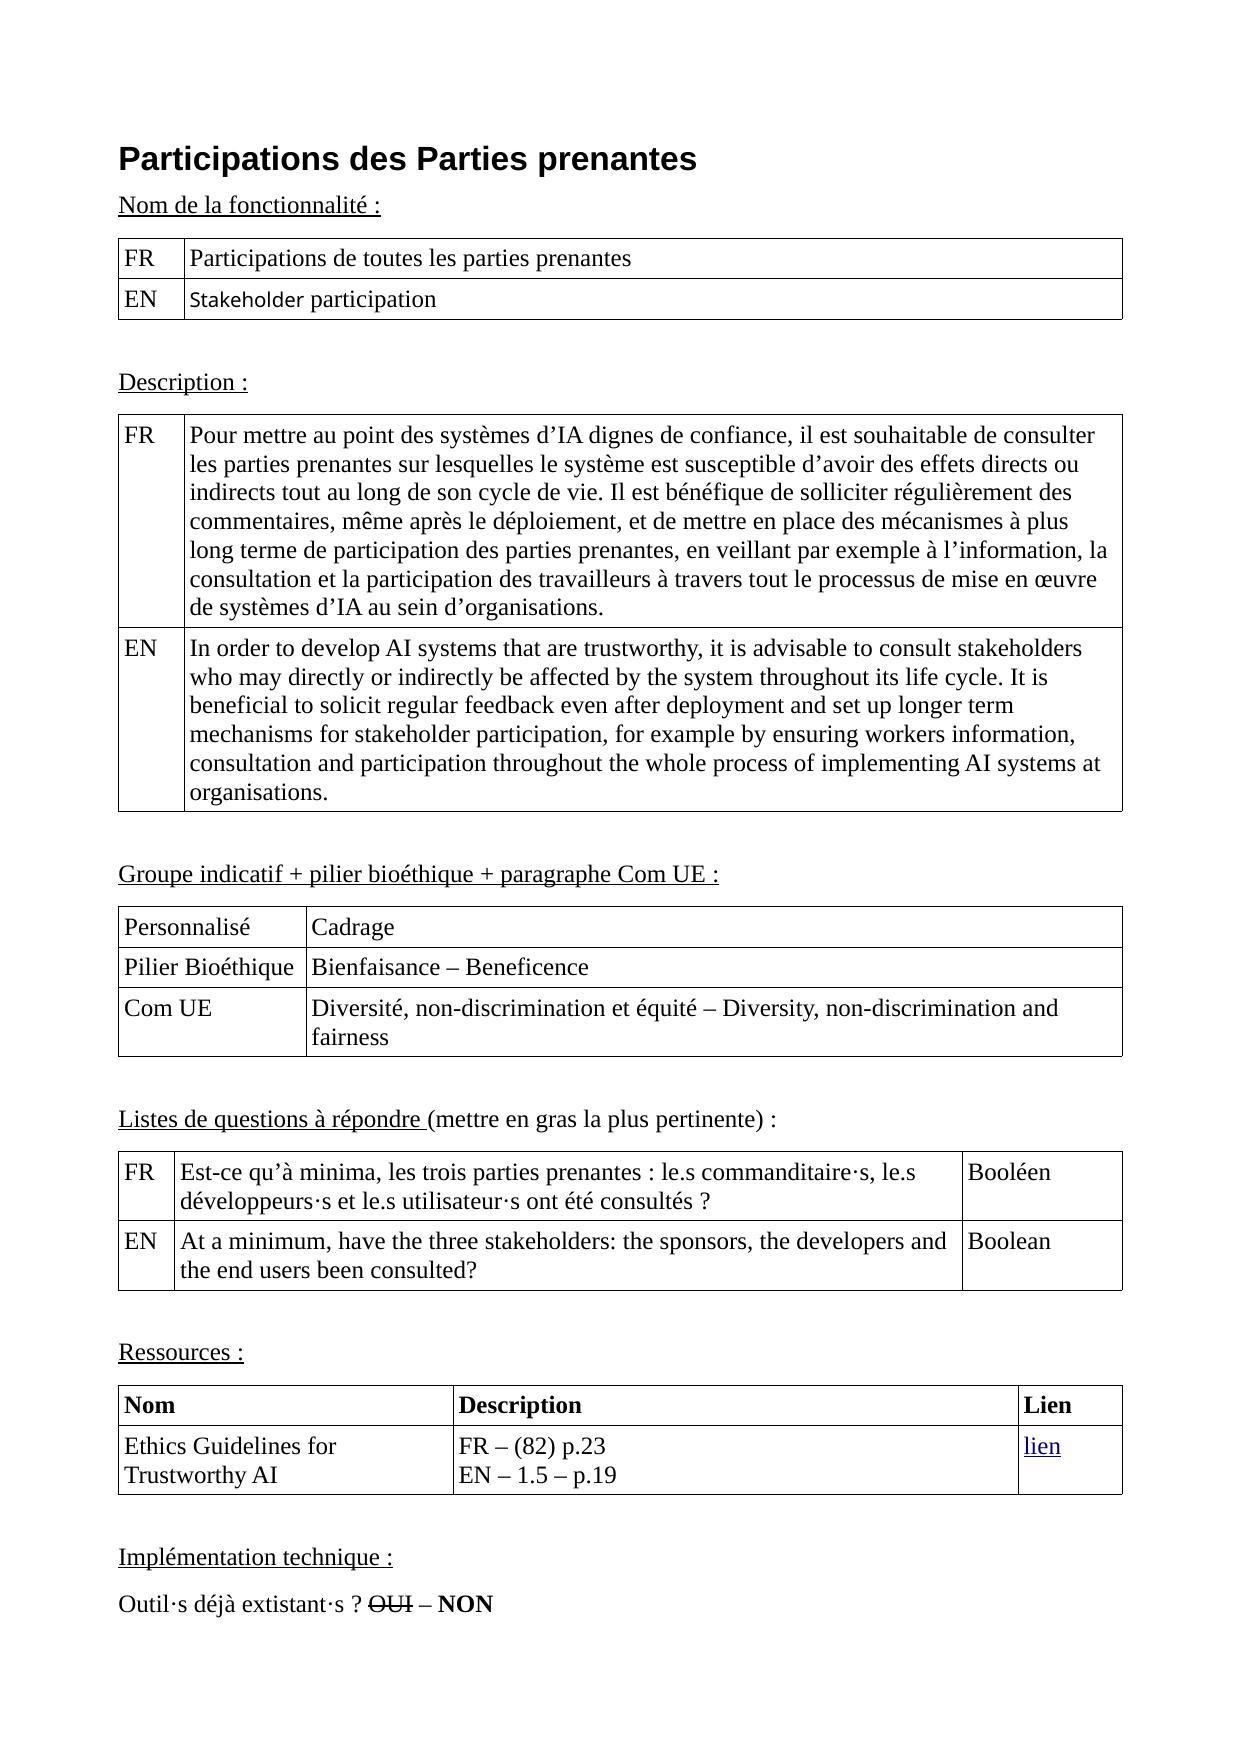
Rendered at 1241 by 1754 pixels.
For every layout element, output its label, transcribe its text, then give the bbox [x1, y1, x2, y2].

table_cell EN [119, 1221, 174, 1289]
table_header Cadrage [307, 907, 1122, 947]
table_header FR [119, 415, 184, 627]
table_cell Bienfaisance – Beneficence [307, 948, 1122, 987]
table_cell EN [119, 279, 184, 319]
table_header FR [119, 239, 184, 278]
table_header Description [454, 1386, 1018, 1425]
text Listes de questions à répondre (mettre en gras la plus pertinente) : [118, 1104, 1122, 1132]
table_cell Boolean [963, 1221, 1122, 1289]
table_cell Com UE [119, 988, 306, 1056]
text Implémentation technique : [118, 1542, 1122, 1571]
table_cell Stakeholder participation [185, 279, 1122, 319]
table_header Est-ce qu’à minima, les trois parties prenantes : le.s commanditaire·s, le.s développeurs·s et le.s utilisateur·s ont été consultés ? [175, 1152, 962, 1220]
table_cell EN [119, 628, 184, 811]
text Nom de la fonctionnalité : [118, 190, 1122, 219]
table_header Pour mettre au point des systèmes d’IA dignes de confiance, il est souhaitable de consulter les parties prenantes sur lesquelles le système est susceptible d’avoir des effets directs ou indirects tout au long de son cycle de vie. Il est bénéfique de solliciter régulièrement des commentaires, même après le déploiement, et de mettre en place des mécanismes à plus long terme de participation des parties prenantes, en veillant par exemple à l’information, la consultation et la participation des travailleurs à travers tout le processus de mise en œuvre de systèmes d’IA au sein d’organisations. [185, 415, 1122, 627]
table_cell Pilier Bioéthique [119, 948, 306, 987]
table_header Personnalisé [119, 907, 306, 947]
text Outil·s déjà extistant·s ? OUI – NON [118, 1589, 1122, 1618]
text Ressources : [118, 1337, 1122, 1366]
table_cell lien [1019, 1426, 1122, 1494]
table_cell Diversité, non-discrimination et équité – Diversity, non-discrimination and fairness [307, 988, 1122, 1056]
table_header Participations de toutes les parties prenantes [185, 239, 1122, 278]
table_header Booléen [963, 1152, 1122, 1220]
table_header Lien [1019, 1386, 1122, 1425]
table_cell In order to develop AI systems that are trustworthy, it is advisable to consult stakeholders who may directly or indirectly be affected by the system throughout its life cycle. It is beneficial to solicit regular feedback even after deployment and set up longer term mechanisms for stakeholder participation, for example by ensuring workers information, consultation and participation throughout the whole process of implementing AI systems at organisations. [185, 628, 1122, 811]
table_cell At a minimum, have the three stakeholders: the sponsors, the developers and the end users been consulted? [175, 1221, 962, 1289]
subtitle Participations des Parties prenantes [118, 139, 1122, 178]
text Groupe indicatif + pilier bioéthique + paragraphe Com UE : [118, 859, 1122, 887]
table_header Nom [119, 1386, 453, 1425]
table_header FR [119, 1152, 174, 1220]
table_cell FR – (82) p.23 EN – 1.5 – p.19 [454, 1426, 1018, 1494]
text Description : [118, 367, 1122, 395]
table_cell Ethics Guidelines for Trustworthy AI [119, 1426, 453, 1494]
